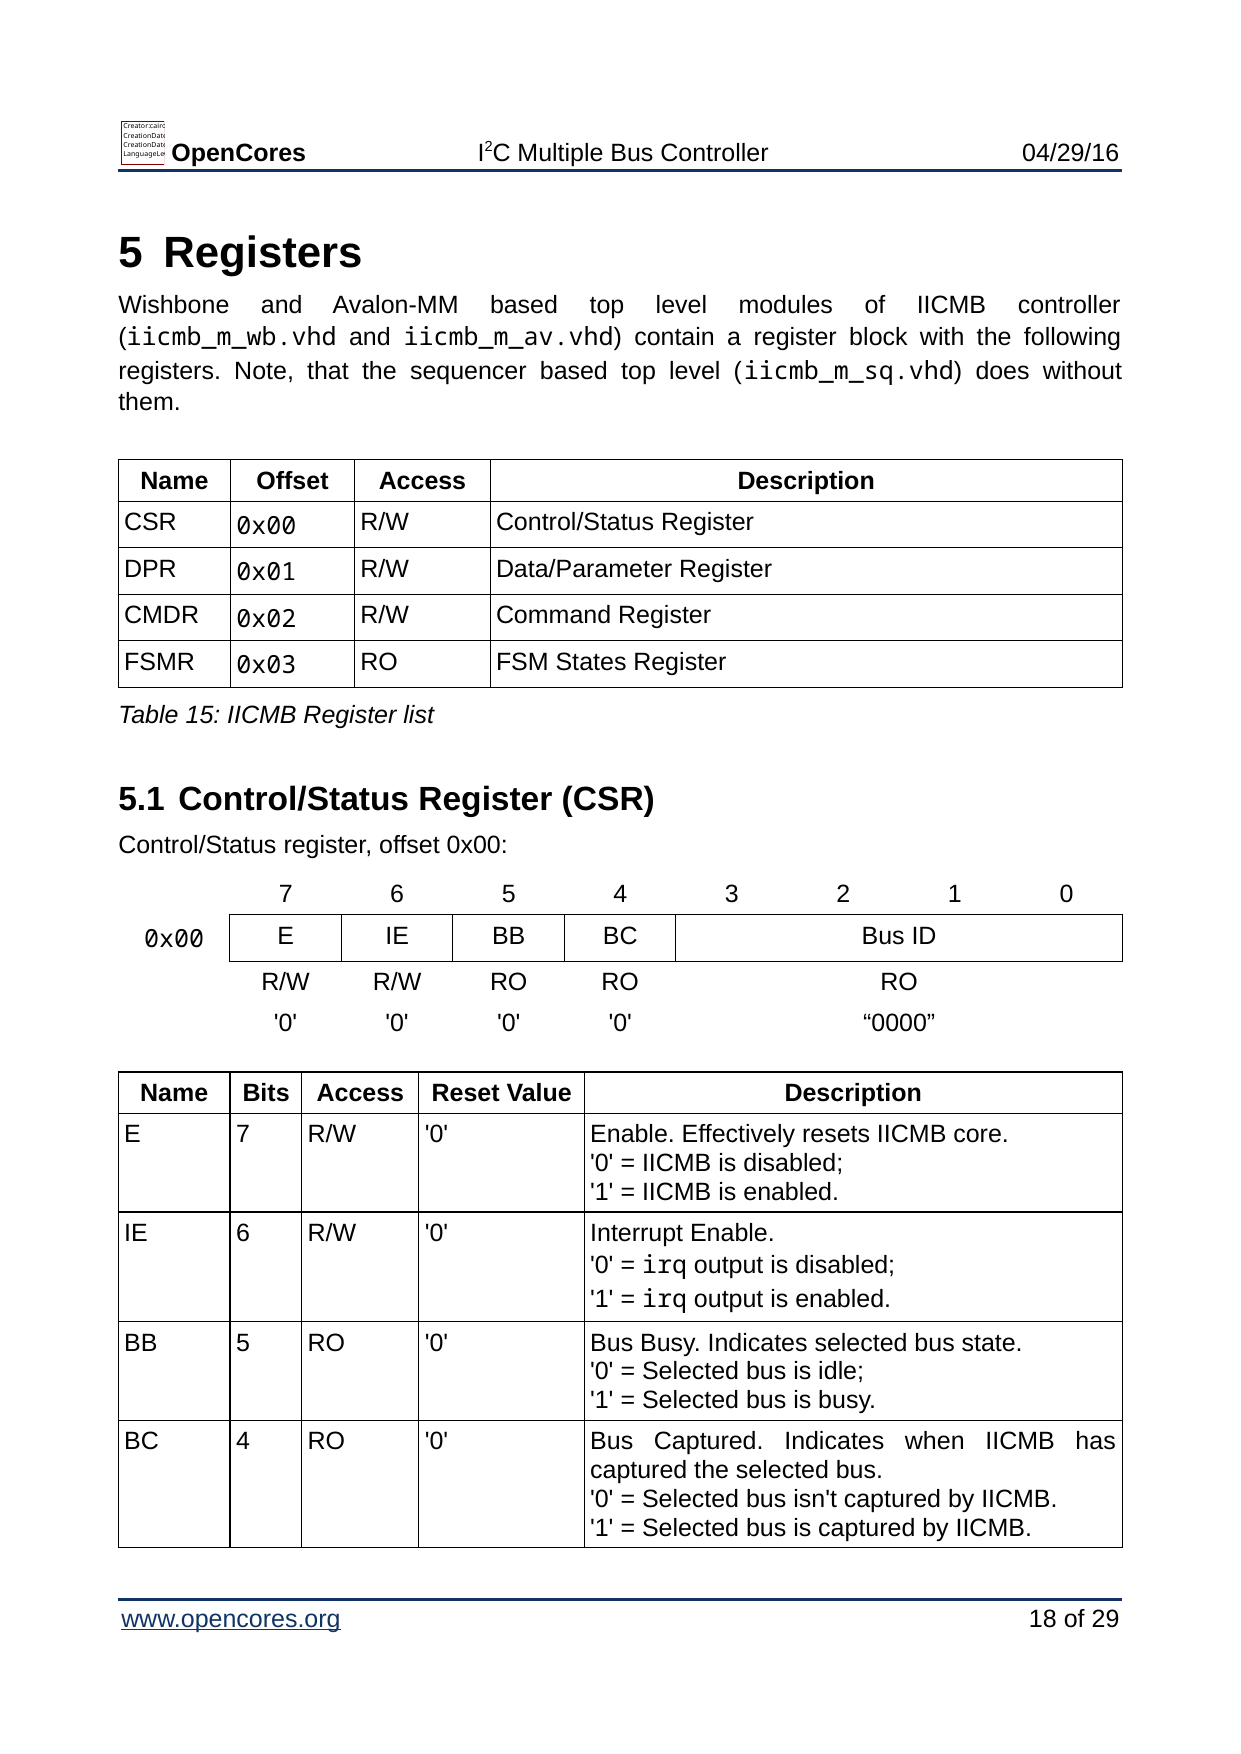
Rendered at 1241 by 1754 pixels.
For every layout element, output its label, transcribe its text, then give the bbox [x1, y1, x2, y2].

table_header 0 [1010, 874, 1122, 914]
table_header 6 [341, 874, 453, 914]
table_cell Data/Parameter Register [491, 548, 1122, 594]
table_cell '0' [419, 1421, 584, 1547]
table_header 5 [453, 874, 564, 914]
table_header 2 [787, 874, 899, 914]
text Table 15: IICMB Register list [118, 700, 1122, 729]
subtitle Control/Status Register (CSR) [118, 779, 1122, 818]
table_cell '0' [419, 1213, 584, 1321]
table_cell CMDR [119, 595, 230, 640]
subtitle Registers [118, 227, 1122, 277]
table_cell E [119, 1114, 229, 1211]
table_header Offset [231, 460, 354, 501]
table_header Description [491, 460, 1122, 501]
table_cell 0x03 [231, 641, 354, 687]
table_cell [118, 1002, 229, 1042]
table_cell 4 [231, 1421, 301, 1547]
table_cell BB [119, 1322, 229, 1419]
table_cell Bus Busy. Indicates selected bus state. '0' = Selected bus is idle; '1' = Selected bus is busy. [585, 1322, 1122, 1419]
table_cell RO [302, 1421, 418, 1547]
table_cell '0' [230, 1002, 341, 1042]
table_cell FSMR [119, 641, 230, 687]
table_cell '0' [453, 1002, 564, 1042]
table_cell RO [676, 962, 1122, 1002]
table_header Bits [231, 1073, 301, 1113]
table_cell '0' [419, 1114, 584, 1211]
table_cell R/W [355, 595, 490, 640]
table_cell R/W [355, 548, 490, 594]
table_header Name [119, 460, 230, 501]
table_header Name [119, 1073, 229, 1113]
table_cell R/W [230, 962, 341, 1002]
table_cell RO [453, 962, 564, 1002]
table_cell Control/Status Register [491, 502, 1122, 547]
table_cell 0x01 [231, 548, 354, 594]
table_cell 7 [231, 1114, 301, 1211]
table_header Description [585, 1073, 1122, 1113]
table_cell R/W [341, 962, 453, 1002]
table_cell 0x00 [118, 914, 229, 961]
table_cell '0' [419, 1322, 584, 1419]
table_cell DPR [119, 548, 230, 594]
table_cell R/W [302, 1114, 418, 1211]
table_cell 0x02 [231, 595, 354, 640]
table_cell IE [342, 915, 452, 961]
table_header Reset Value [419, 1073, 584, 1113]
table_cell BC [119, 1421, 229, 1547]
table_cell 6 [231, 1213, 301, 1321]
table_header 1 [899, 874, 1010, 914]
table_cell Bus Captured. Indicates when IICMB has captured the selected bus. '0' = Selected bus isn't captured by IICMB. '1' = Selected bus is captured by IICMB. [585, 1421, 1122, 1547]
table_cell Enable. Effectively resets IICMB core. '0' = IICMB is disabled; '1' = IICMB is enabled. [585, 1114, 1122, 1211]
table_header Access [355, 460, 490, 501]
table_cell RO [355, 641, 490, 687]
table_cell IE [119, 1213, 229, 1321]
table_cell RO [302, 1322, 418, 1419]
table_header [118, 874, 229, 914]
table_cell “0000” [676, 1002, 1122, 1042]
table_cell E [230, 915, 341, 961]
text Control/Status register, offset 0x00: [118, 830, 1122, 859]
table_cell [118, 961, 229, 1002]
table_cell '0' [564, 1002, 676, 1042]
table_cell FSM States Register [491, 641, 1122, 687]
table_header 7 [230, 874, 341, 914]
table_header Access [302, 1073, 418, 1113]
table_cell R/W [355, 502, 490, 547]
table_cell BC [565, 915, 675, 961]
table_cell Bus ID [676, 915, 1122, 961]
table_cell 0x00 [231, 502, 354, 547]
text Wishbone and Avalon-MM based top level modules of IICMB controller (iicmb_m_wb.vhd and iicmb_m_av.vhd) contain a register block with the following registers. Note, that the sequencer based top level (iicmb_m_sq.vhd) does without them. [118, 289, 1122, 415]
table_cell Interrupt Enable. '0' = irq output is disabled; '1' = irq output is enabled. [585, 1213, 1122, 1321]
table_header 4 [564, 874, 676, 914]
table_cell CSR [119, 502, 230, 547]
table_cell 5 [231, 1322, 301, 1419]
table_header 3 [676, 874, 787, 914]
table_cell '0' [341, 1002, 453, 1042]
table_cell R/W [302, 1213, 418, 1321]
table_cell RO [564, 962, 676, 1002]
table_cell Command Register [491, 595, 1122, 640]
table_cell BB [453, 915, 564, 961]
